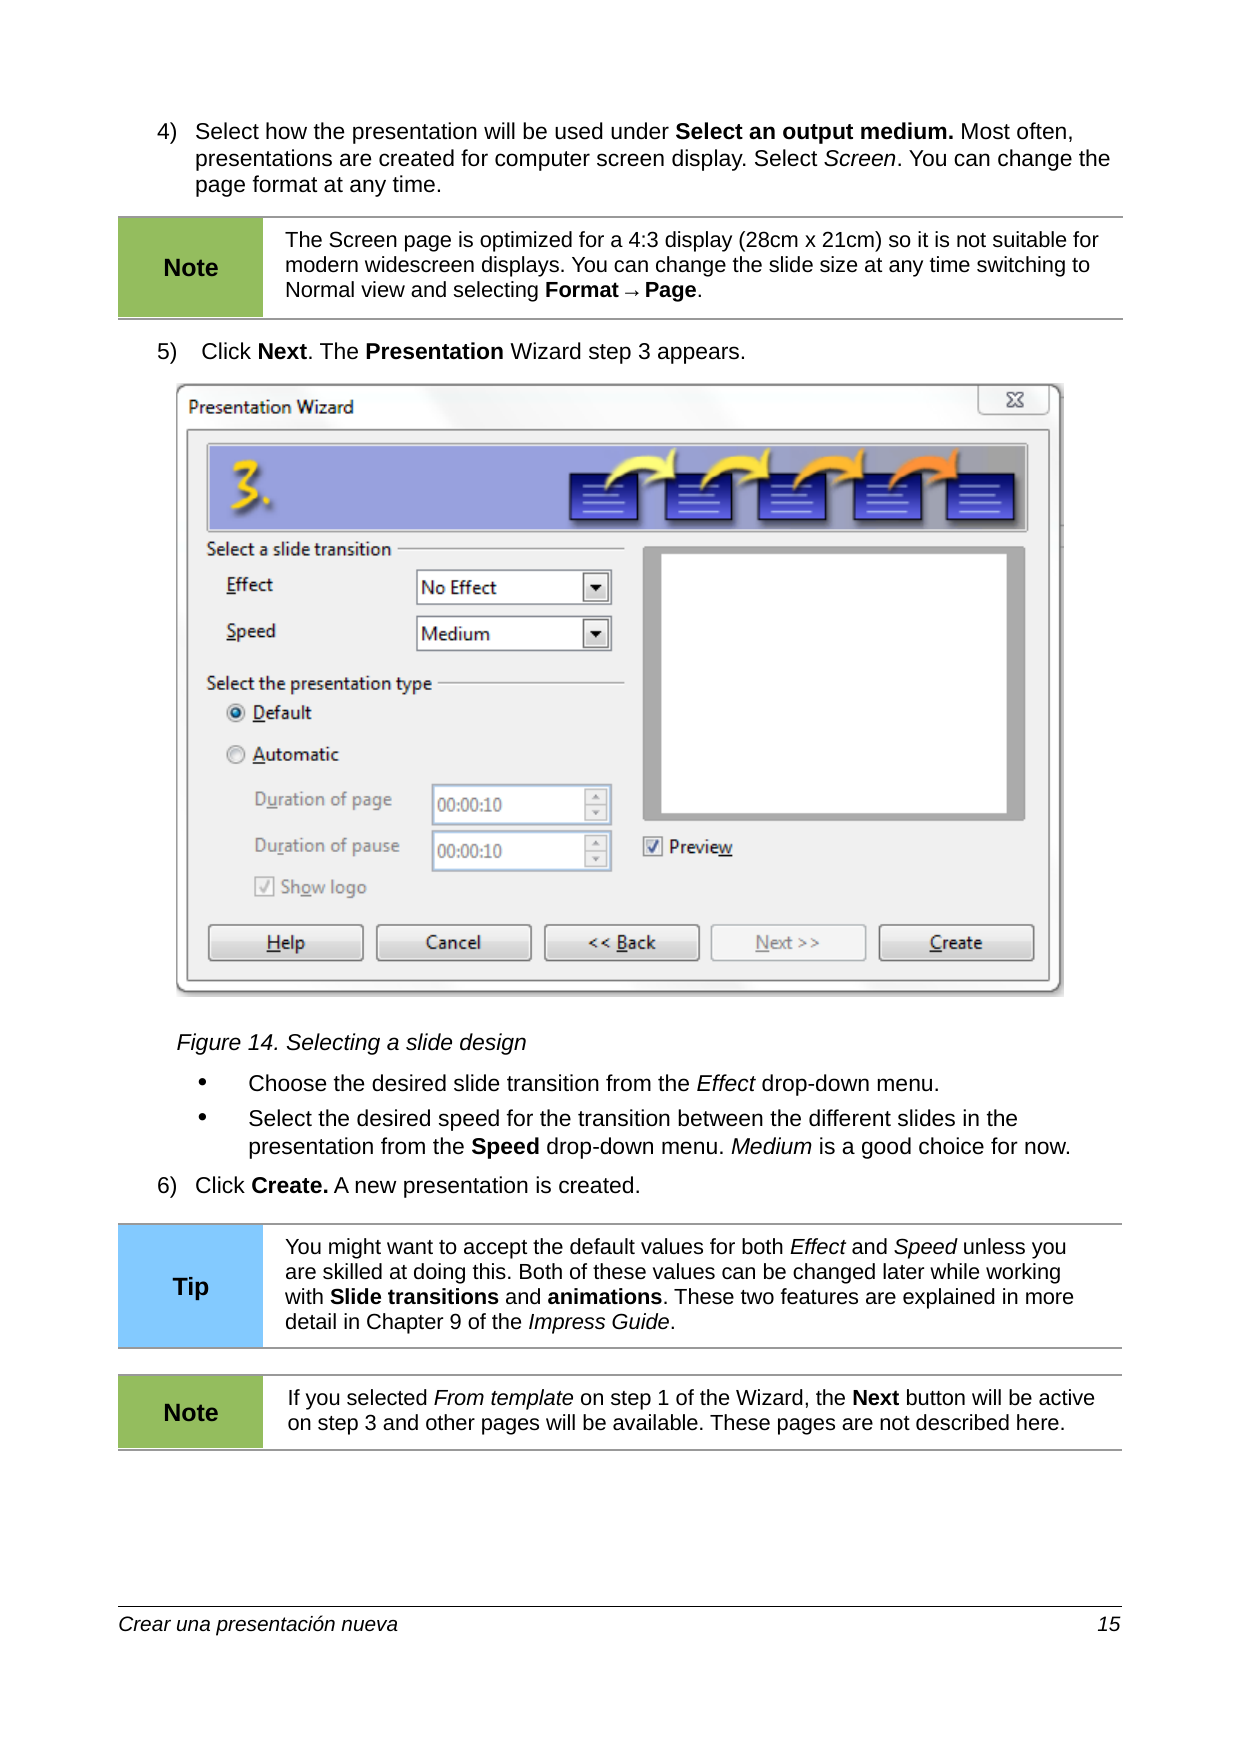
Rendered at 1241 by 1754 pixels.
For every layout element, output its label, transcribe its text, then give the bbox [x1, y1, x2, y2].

list Select how the presentation will be used under Select an output medium. Most often, presentations are created for computer screen display. Select Screen. You can change the page format at any time. [177, 118, 1122, 197]
table_header You might want to accept the default values for both Effect and Speed unless you are skilled at doing this. Both of these values can be changed later while working with Slide transitions and animations. These two features are explained in more detail in Chapter 9 of the Impress Guide. [264, 1225, 1122, 1347]
table_header Note [118, 1376, 263, 1448]
table_header If you selected From template on step 1 of the Wizard, the Next button will be active on step 3 and other pages will be available. These pages are not described here. [264, 1376, 1122, 1448]
table_header Note [118, 218, 263, 317]
table_header The Screen page is optimized for a 4:3 display (28cm x 21cm) so it is not suitable for modern widescreen displays. You can change the slide size at any time switching to Normal view and selecting Format → Page. [264, 218, 1123, 317]
list Click Create. A new presentation is created. [177, 1172, 1122, 1198]
list Select the desired speed for the transition between the different slides in the presentation from the Speed drop-down menu. Medium is a good choice for now. [195, 1104, 1122, 1159]
picture [176, 383, 1064, 997]
list Click Next. The Presentation Wizard step 3 appears. [177, 338, 1122, 364]
table_header Tip [118, 1225, 263, 1347]
list Choose the desired slide transition from the Effect drop-down menu. [195, 1068, 1122, 1097]
text Figure 14. Selecting a slide design [176, 1029, 1064, 1056]
